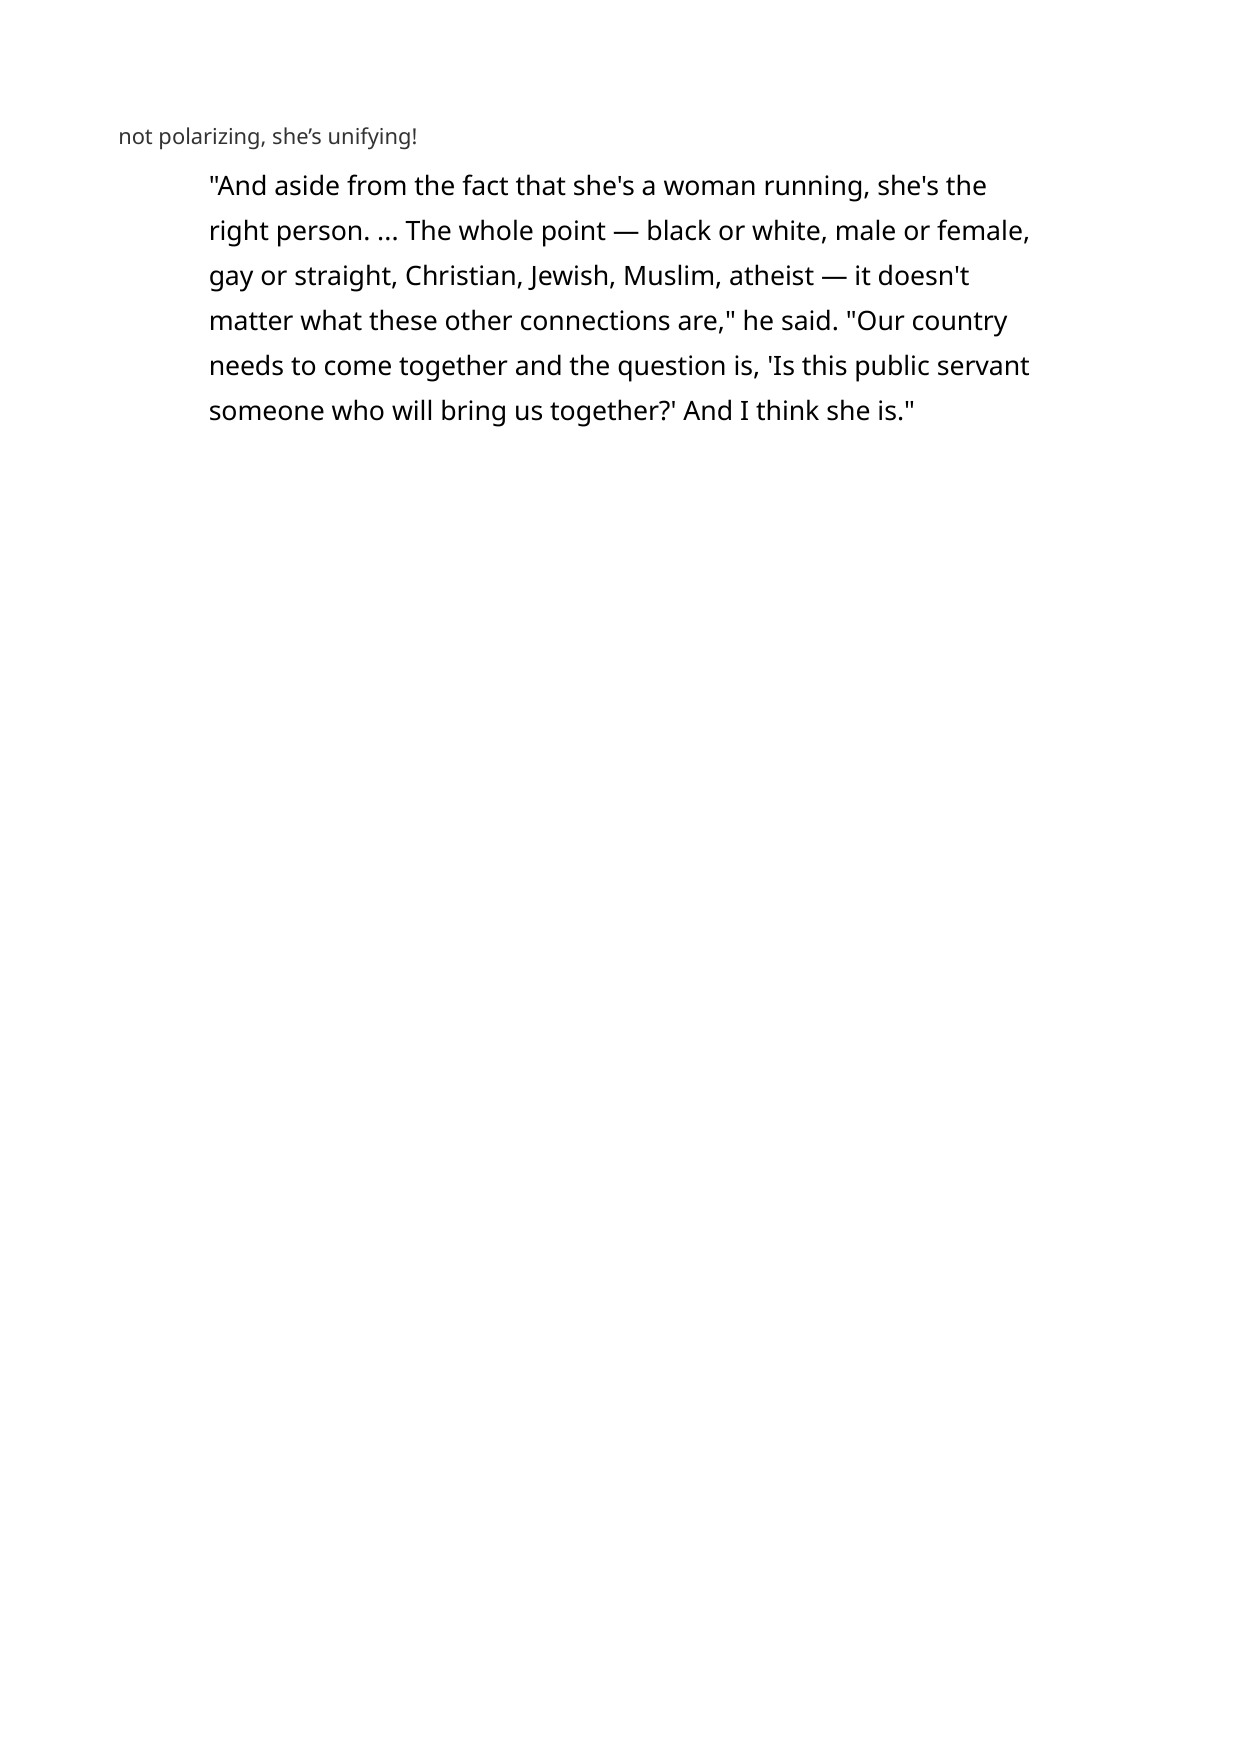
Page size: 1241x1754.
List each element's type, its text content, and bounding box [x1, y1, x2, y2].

text not polarizing, she’s unifying! [118, 118, 1122, 151]
text "And aside from the fact that she's a woman running, she's the right person. ... The whole point — black or white, male or female, gay or straight, Christian, Jewish, Muslim, atheist — it doesn't matter what these other connections are," he said. "Our country needs to come together and the question is, 'Is this public servant someone who will bring us together?' And I think she is." [208, 167, 1032, 428]
